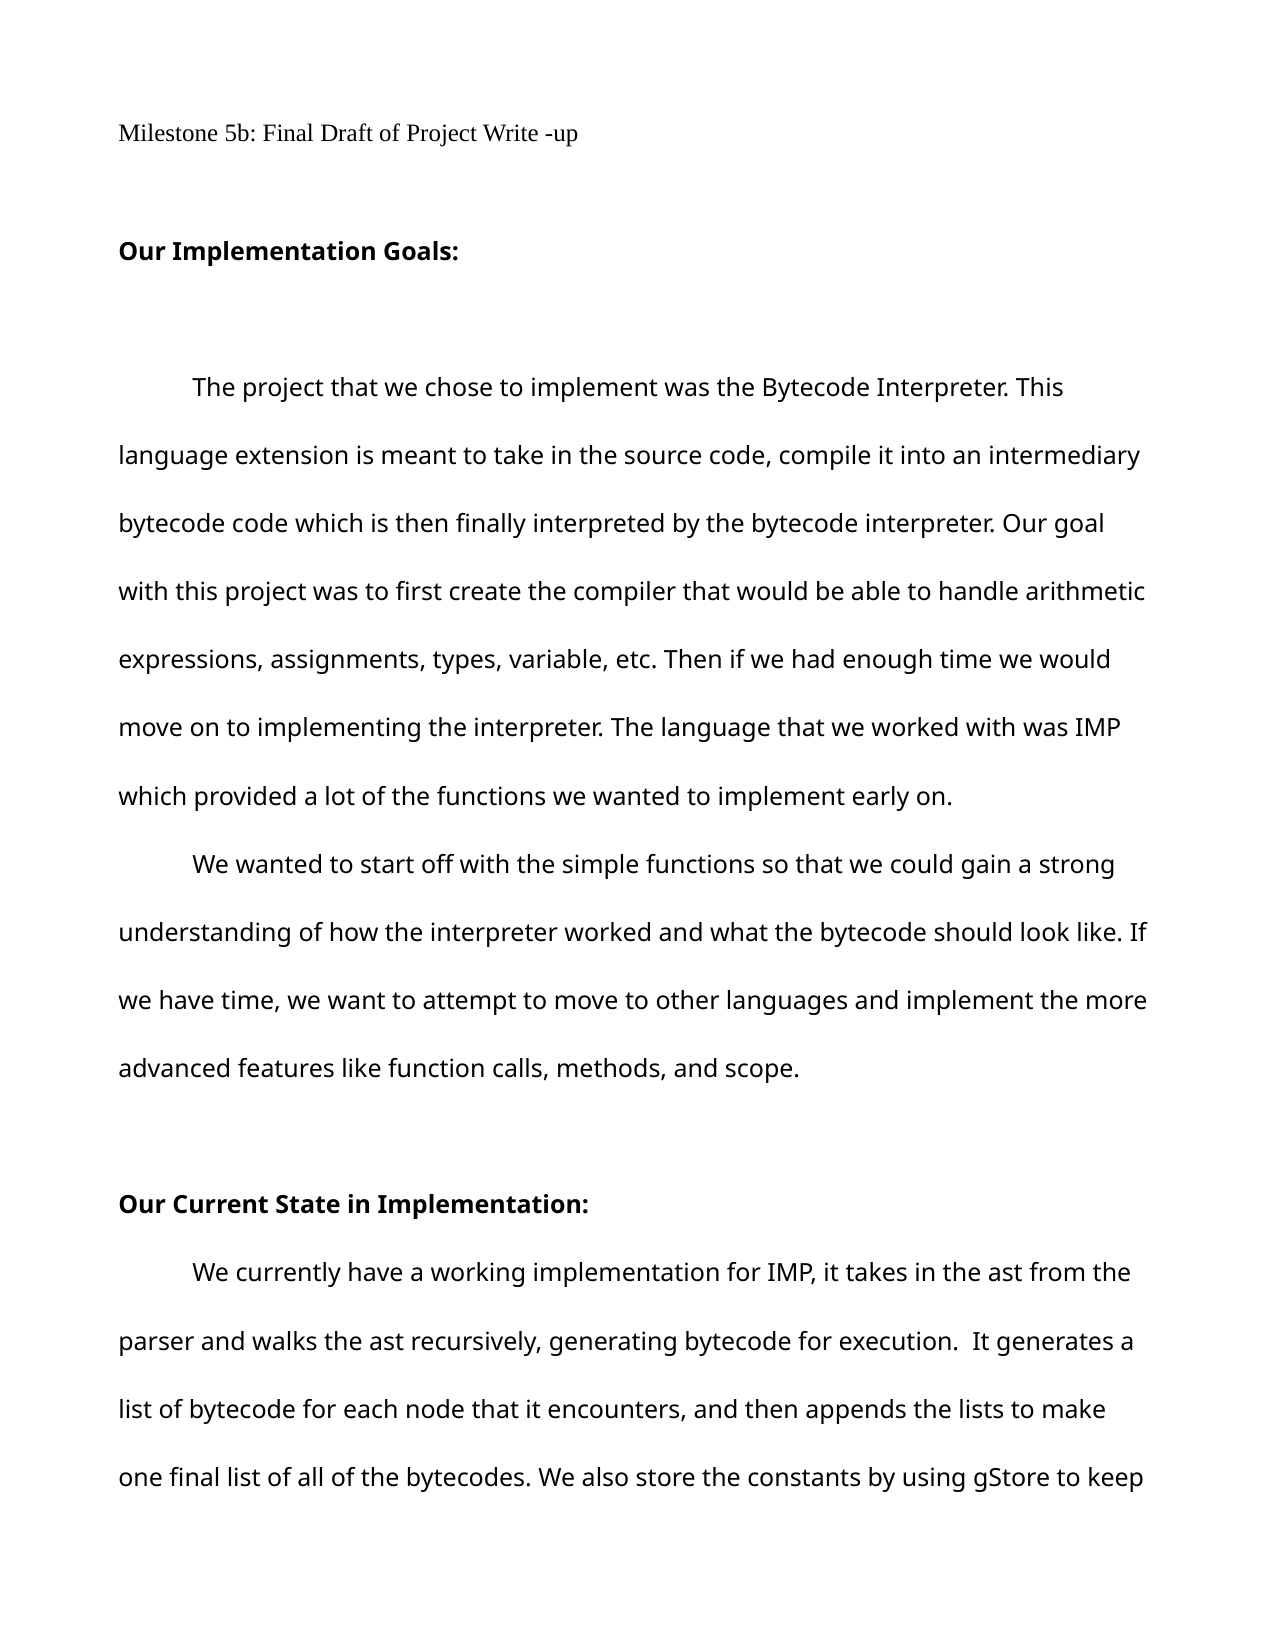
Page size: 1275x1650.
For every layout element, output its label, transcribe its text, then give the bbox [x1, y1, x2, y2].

text We currently have a working implementation for IMP, it takes in the ast from the parser and walks the ast recursively, generating bytecode for execution. It generates a list of bytecode for each node that it encounters, and then appends the lists to make one final list of all of the bytecodes. We also store the constants by using gStore to keep [118, 1255, 1157, 1493]
text Our Implementation Goals: [118, 233, 1157, 267]
text Milestone 5b: Final Draft of Project Write -up [118, 118, 1157, 147]
text Our Current State in Implementation: [118, 1187, 1157, 1221]
text The project that we chose to implement was the Bytecode Interpreter. This language extension is meant to take in the source code, compile it into an intermediary bytecode code which is then finally interpreted by the bytecode interpreter. Our goal with this project was to first create the compiler that would be able to handle arithmetic expressions, assignments, types, variable, etc. Then if we had enough time we would move on to implementing the interpreter. The language that we worked with was IMP which provided a lot of the functions we wanted to implement early on. [118, 369, 1157, 812]
text We wanted to start off with the simple functions so that we could gain a strong understanding of how the interpreter worked and what the bytecode should look like. If we have time, we want to attempt to move to other languages and implement the more advanced features like function calls, methods, and scope. [118, 846, 1157, 1085]
